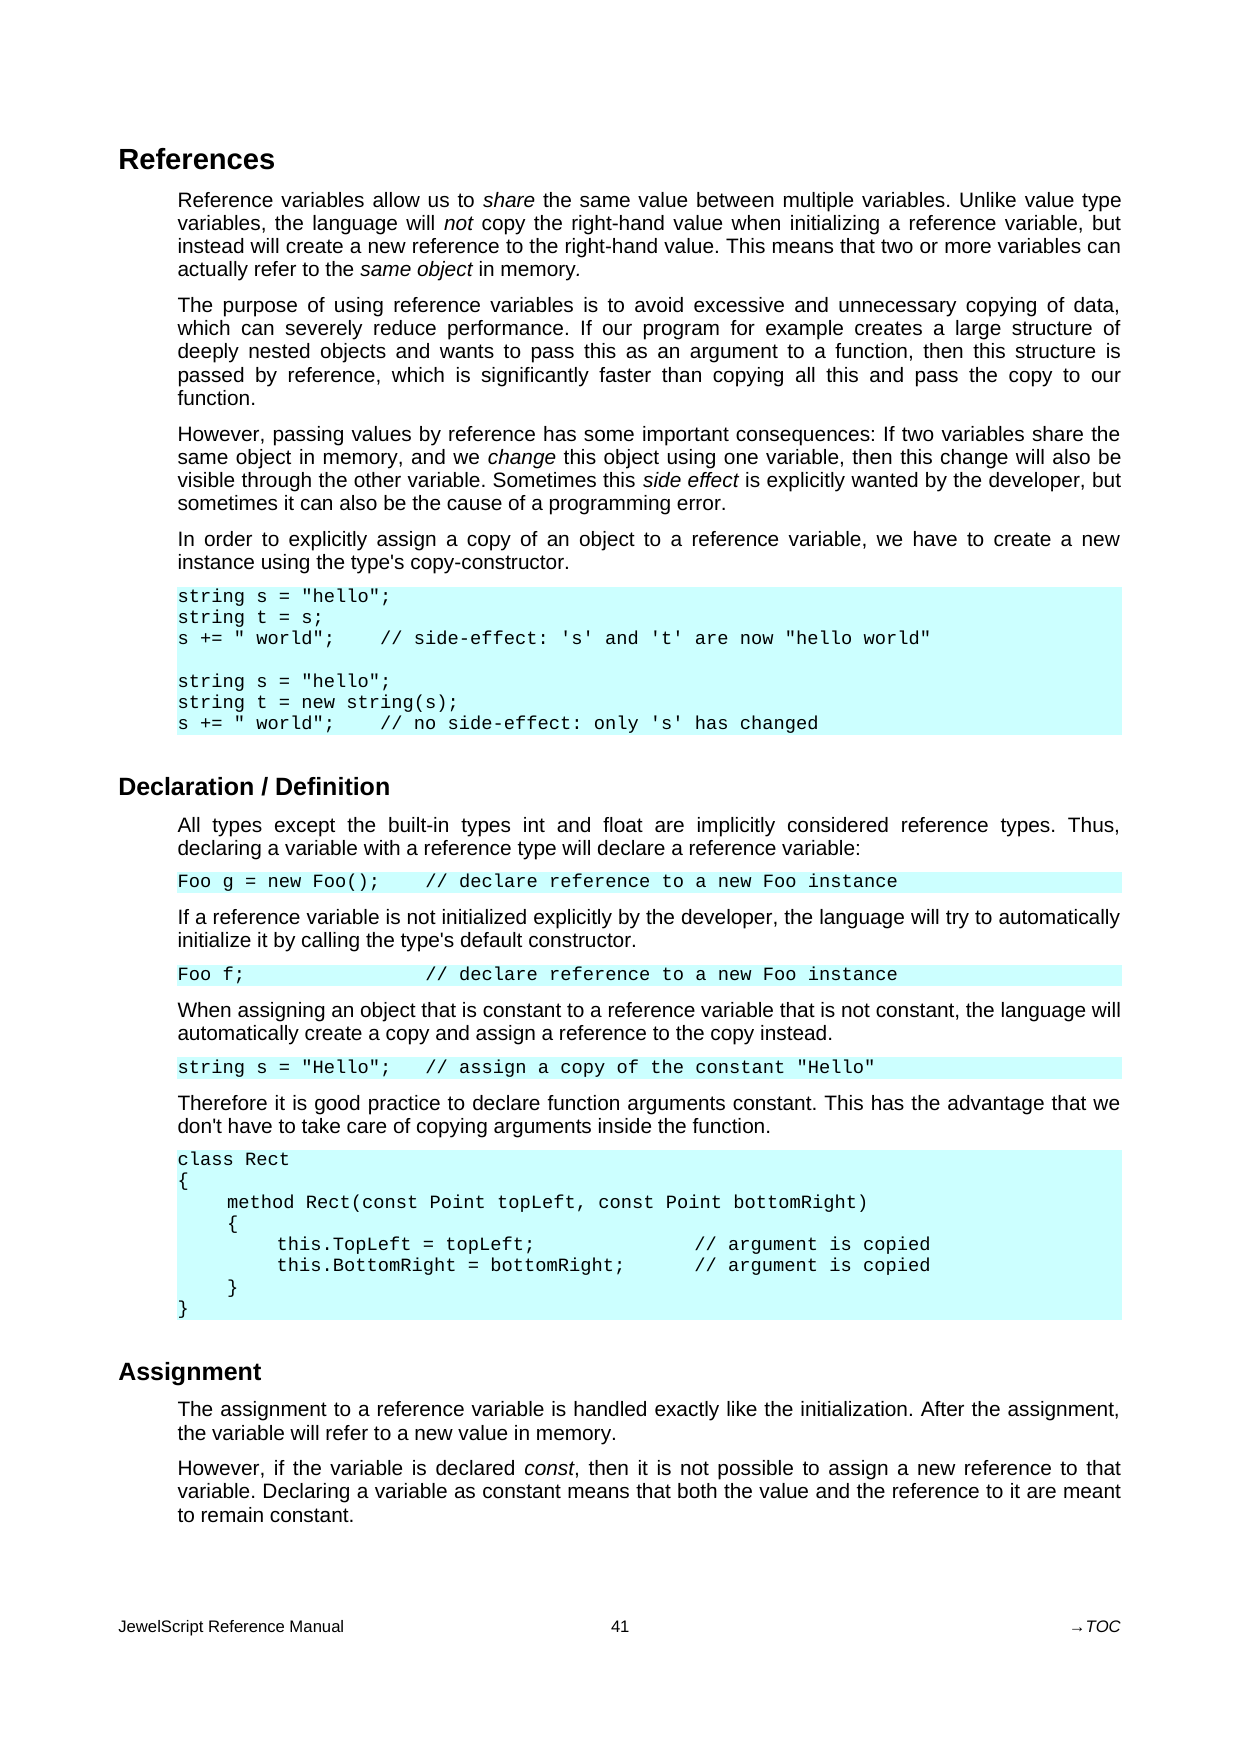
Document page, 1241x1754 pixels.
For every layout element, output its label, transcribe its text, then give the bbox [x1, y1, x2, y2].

subtitle References [118, 143, 1122, 176]
subtitle Declaration / Definition [118, 773, 1122, 801]
text Therefore it is good practice to declare function arguments constant. This has the advantage that we don't have to take care of copying arguments inside the function. [177, 1091, 1122, 1137]
text However, passing values by reference has some important consequences: If two variables share the same object in memory, and we change this object using one variable, then this change will also be visible through the other variable. Sometimes this side effect is explicitly wanted by the developer, but sometimes it can also be the cause of a programming error. [177, 422, 1122, 515]
text In order to explicitly assign a copy of an object to a reference variable, we have to create a new instance using the type's copy-constructor. [177, 528, 1122, 574]
text If a reference variable is not initialized explicitly by the developer, the language will try to automatically initialize it by calling the type's default constructor. [177, 906, 1122, 952]
text The purpose of using reference variables is to avoid excessive and unnecessary copying of data, which can severely reduce performance. If our program for example creates a large structure of deeply nested objects and wants to pass this as an argument to a function, then this structure is passed by reference, which is significantly faster than copying all this and pass the copy to our function. [177, 294, 1122, 410]
text Reference variables allow us to share the same value between multiple variables. Unlike value type variables, the language will not copy the right-hand value when initializing a reference variable, but instead will create a new reference to the right-hand value. This means that two or more variables can actually refer to the same object in memory. [177, 188, 1122, 281]
text string s = "Hello"; // assign a copy of the constant "Hello" [177, 1057, 1122, 1079]
text All types except the built-in types int and float are implicitly considered reference types. Thus, declaring a variable with a reference type will declare a reference variable: [177, 813, 1122, 860]
text class Rect { method Rect(const Point topLeft, const Point bottomRight) { this.TopLeft = topLeft; // argument is copied this.BottomRight = bottomRight; // argument is copied } } [177, 1150, 1122, 1320]
text However, if the variable is declared const, then it is not possible to assign a new reference to that variable. Declaring a variable as constant means that both the value and the reference to it are meant to remain constant. [177, 1457, 1122, 1526]
text Foo f; // declare reference to a new Foo instance [177, 965, 1122, 986]
text string s = "hello"; string t = s; s += " world"; // side-effect: 's' and 't' are now "hello world" string s = "hello"; string t = new string(s); s += " world"; // no side-effect: only 's' has changed [177, 587, 1122, 735]
text Foo g = new Foo(); // declare reference to a new Foo instance [177, 872, 1122, 893]
text When assigning an object that is constant to a reference variable that is not constant, the language will automatically create a copy and assign a reference to the copy instead. [177, 998, 1122, 1045]
text The assignment to a reference variable is handled exactly like the initialization. After the assignment, the variable will refer to a new value in memory. [177, 1398, 1122, 1444]
subtitle Assignment [118, 1357, 1122, 1385]
